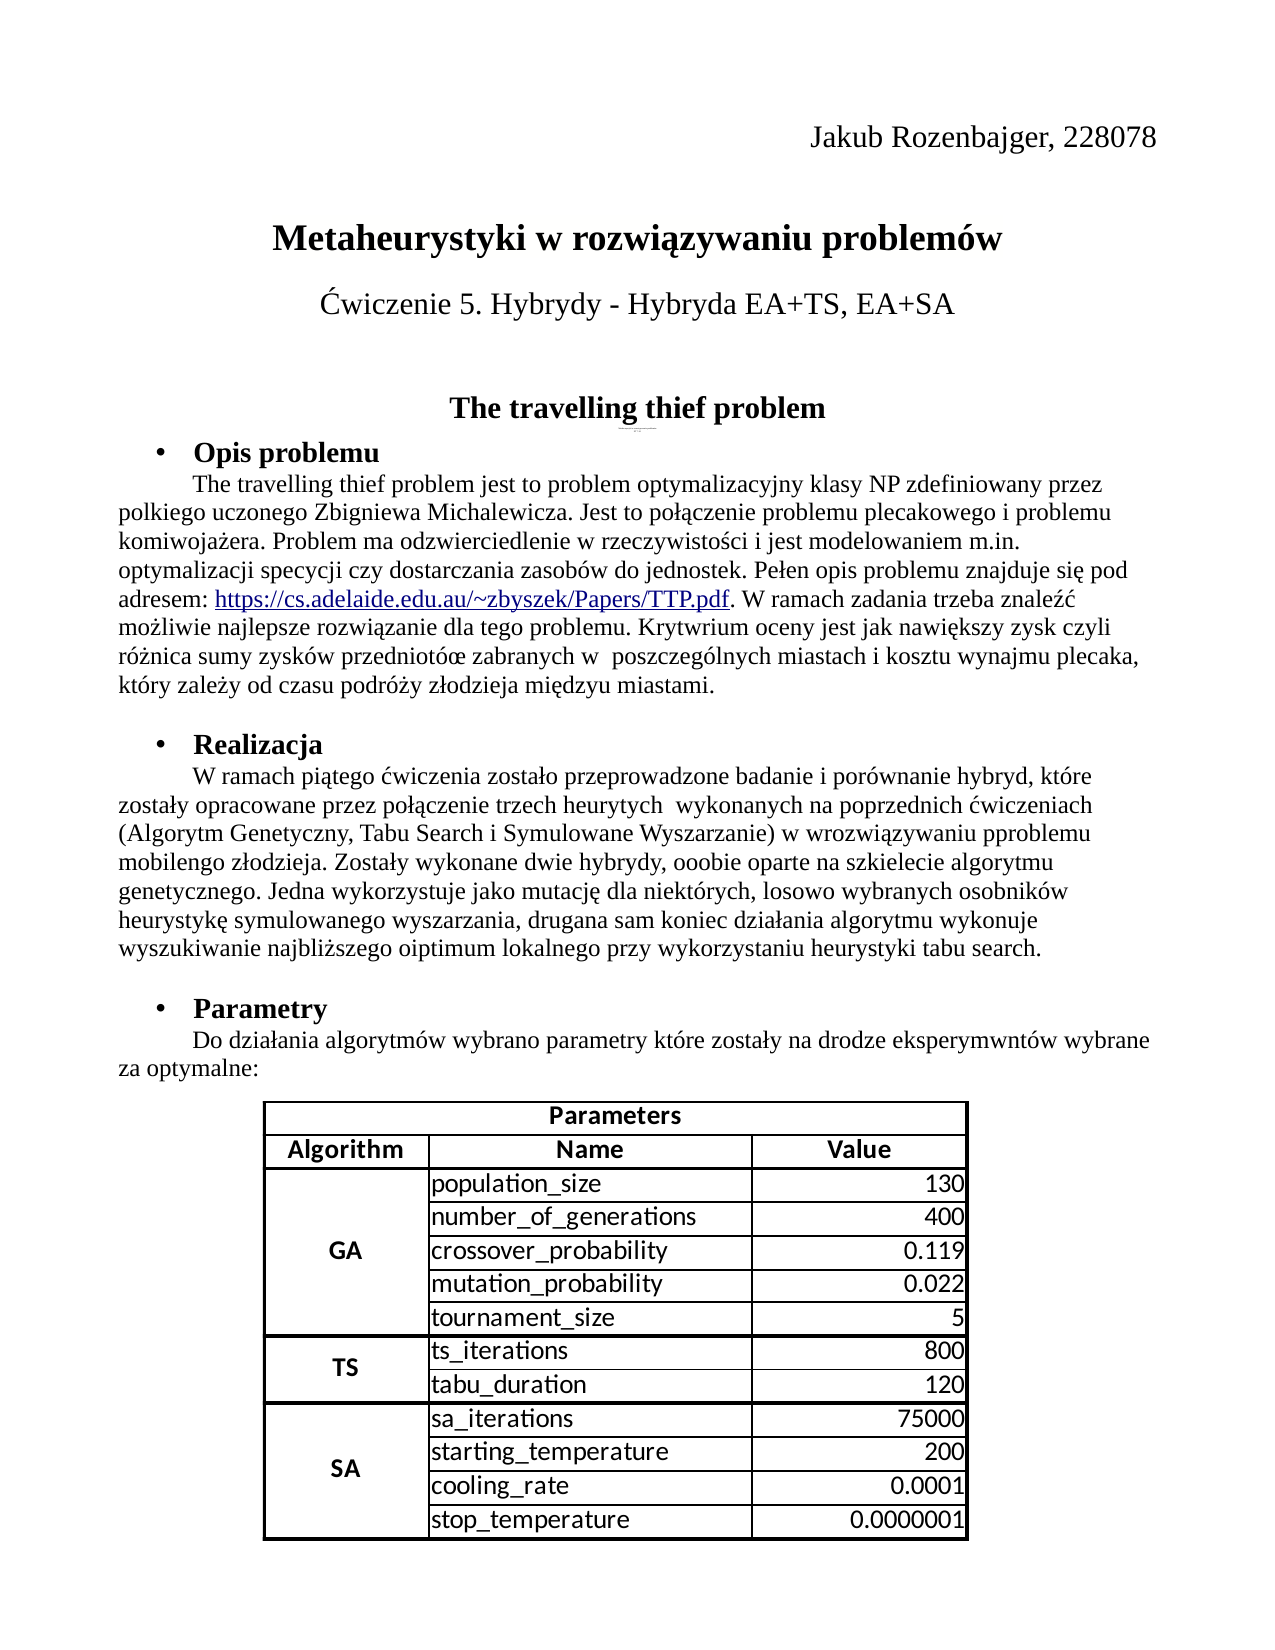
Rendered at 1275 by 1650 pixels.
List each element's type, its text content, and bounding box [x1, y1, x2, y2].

text Jakub Rozenbajger, 228078 [118, 118, 1157, 154]
text Do działania algorytmów wybrano parametry które zostały na drodze eksperymwntów wybrane za optymalne: [118, 1025, 1157, 1082]
text W ramach piątego ćwiczenia zostało przeprowadzone badanie i porównanie hybryd, które zostały opracowane przez połączenie trzech heurytych wykonanych na poprzednich ćwiczeniach (Algorytm Genetyczny, Tabu Search i Symulowane Wyszarzanie) w wrozwiązywaniu pproblemu mobilengo złodzieja. Zostały wykonane dwie hybrydy, ooobie oparte na szkielecie algorytmu genetycznego. Jedna wykorzystuje jako mutację dla niektórych, losowo wybranych osobników heurystykę symulowanego wyszarzania, drugana sam koniec działania algorytmu wykonuje wyszukiwanie najbliższego oiptimum lokalnego przy wykorzystaniu heurystyki tabu search. [118, 761, 1157, 962]
subtitle Metaheurystyki w rozwiązywaniu problemów [118, 215, 1157, 258]
list Parametry [156, 991, 1157, 1025]
list Realizacja [156, 727, 1157, 761]
text The travelling thief problem [118, 389, 1157, 425]
text The travelling thief problem jest to problem optymalizacyjny klasy NP zdefiniowany przez polkiego uczonego Zbigniewa Michalewicza. Jest to połączenie problemu plecakowego i problemu komiwojażera. Problem ma odzwierciedlenie w rzeczywistości i jest modelowaniem m.in. optymalizacji specycji czy dostarczania zasobów do jednostek. Pełen opis problemu znajduje się pod adresem: https://cs.adelaide.edu.au/~zbyszek/Papers/TTP.pdf. W ramach zadania trzeba znaleźć możliwie najlepsze rozwiązanie dla tego problemu. Krytwrium oceny jest jak nawiększy zysk czyli różnica sumy zysków przedniotóœ zabranych w poszczególnych miastach i kosztu wynajmu plecaka, który zależy od czasu podróży złodzieja międzyu miastami. [118, 469, 1157, 699]
subtitle Ćwiczenie 5. Hybrydy - Hybryda EA+TS, EA+SA [118, 285, 1157, 321]
list Opis problemu [156, 435, 1157, 469]
